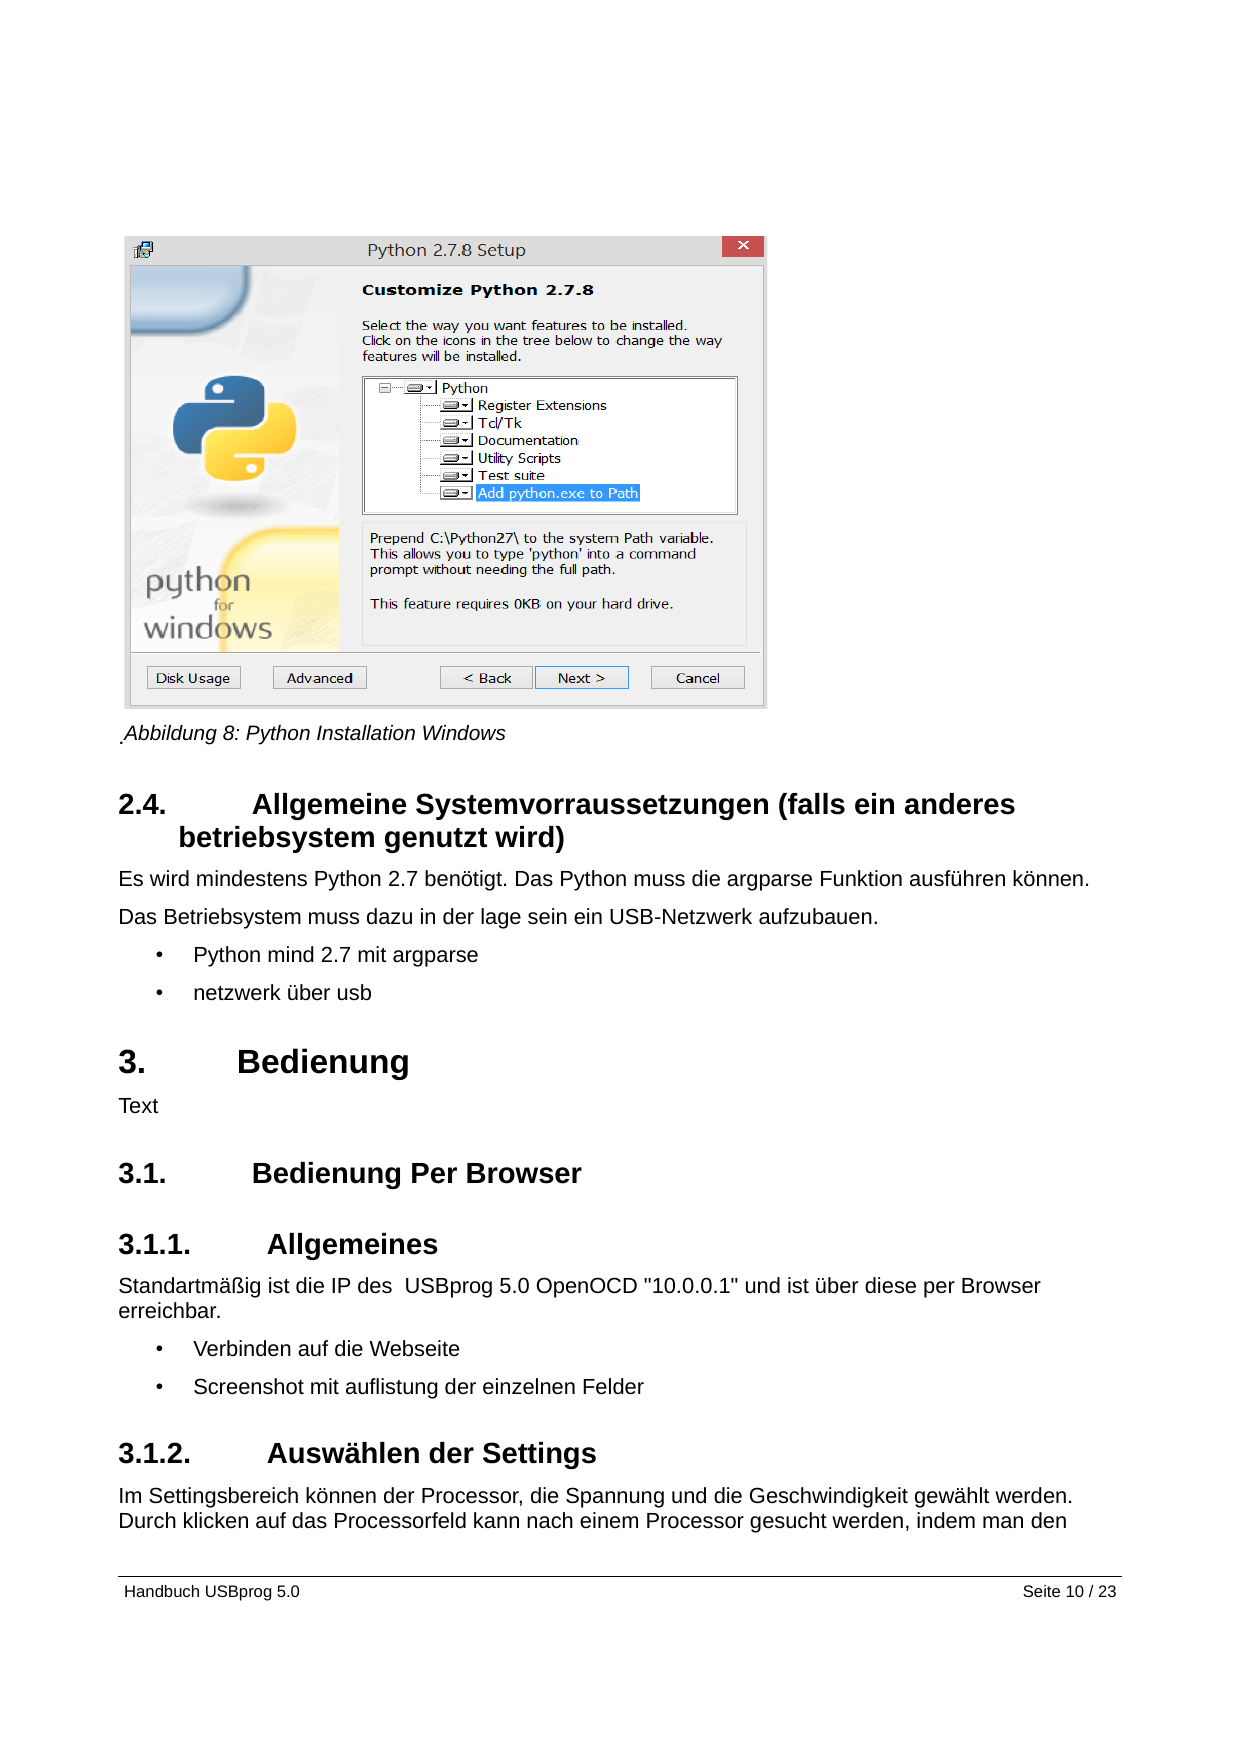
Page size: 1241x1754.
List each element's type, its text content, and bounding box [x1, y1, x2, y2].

text Im Settingsbereich können der Processor, die Spannung und die Geschwindigkeit gewählt werden. Durch klicken auf das Processorfeld kann nach einem Processor gesucht werden, indem man den [118, 1482, 1122, 1533]
text Text [118, 1093, 1122, 1118]
text Abbildung 8: Python Installation Windows [124, 709, 767, 744]
subtitle Bedienung Per Browser [118, 1156, 1122, 1189]
list Verbinden auf die Webseite [156, 1336, 1122, 1361]
text . [118, 176, 1122, 749]
subtitle Bedienung [118, 1042, 1122, 1081]
subtitle Allgemeines [118, 1227, 1122, 1261]
list netzwerk über usb [156, 979, 1122, 1005]
text Das Betriebsystem muss dazu in der lage sein ein USB-Netzwerk aufzubauen. [118, 904, 1122, 929]
text Standartmäßig ist die IP des USBprog 5.0 OpenOCD "10.0.0.1" und ist über diese per Browser erreichbar. [118, 1273, 1122, 1323]
subtitle Allgemeine Systemvorraussetzungen (falls ein anderes betriebsystem genutzt wird) [118, 787, 1122, 854]
list Python mind 2.7 mit argparse [156, 942, 1122, 967]
subtitle Auswählen der Settings [118, 1436, 1122, 1470]
text Es wird mindestens Python 2.7 benötigt. Das Python muss die argparse Funktion ausführen können. [118, 866, 1122, 892]
picture [124, 236, 768, 709]
list Screenshot mit auflistung der einzelnen Felder [156, 1374, 1122, 1399]
